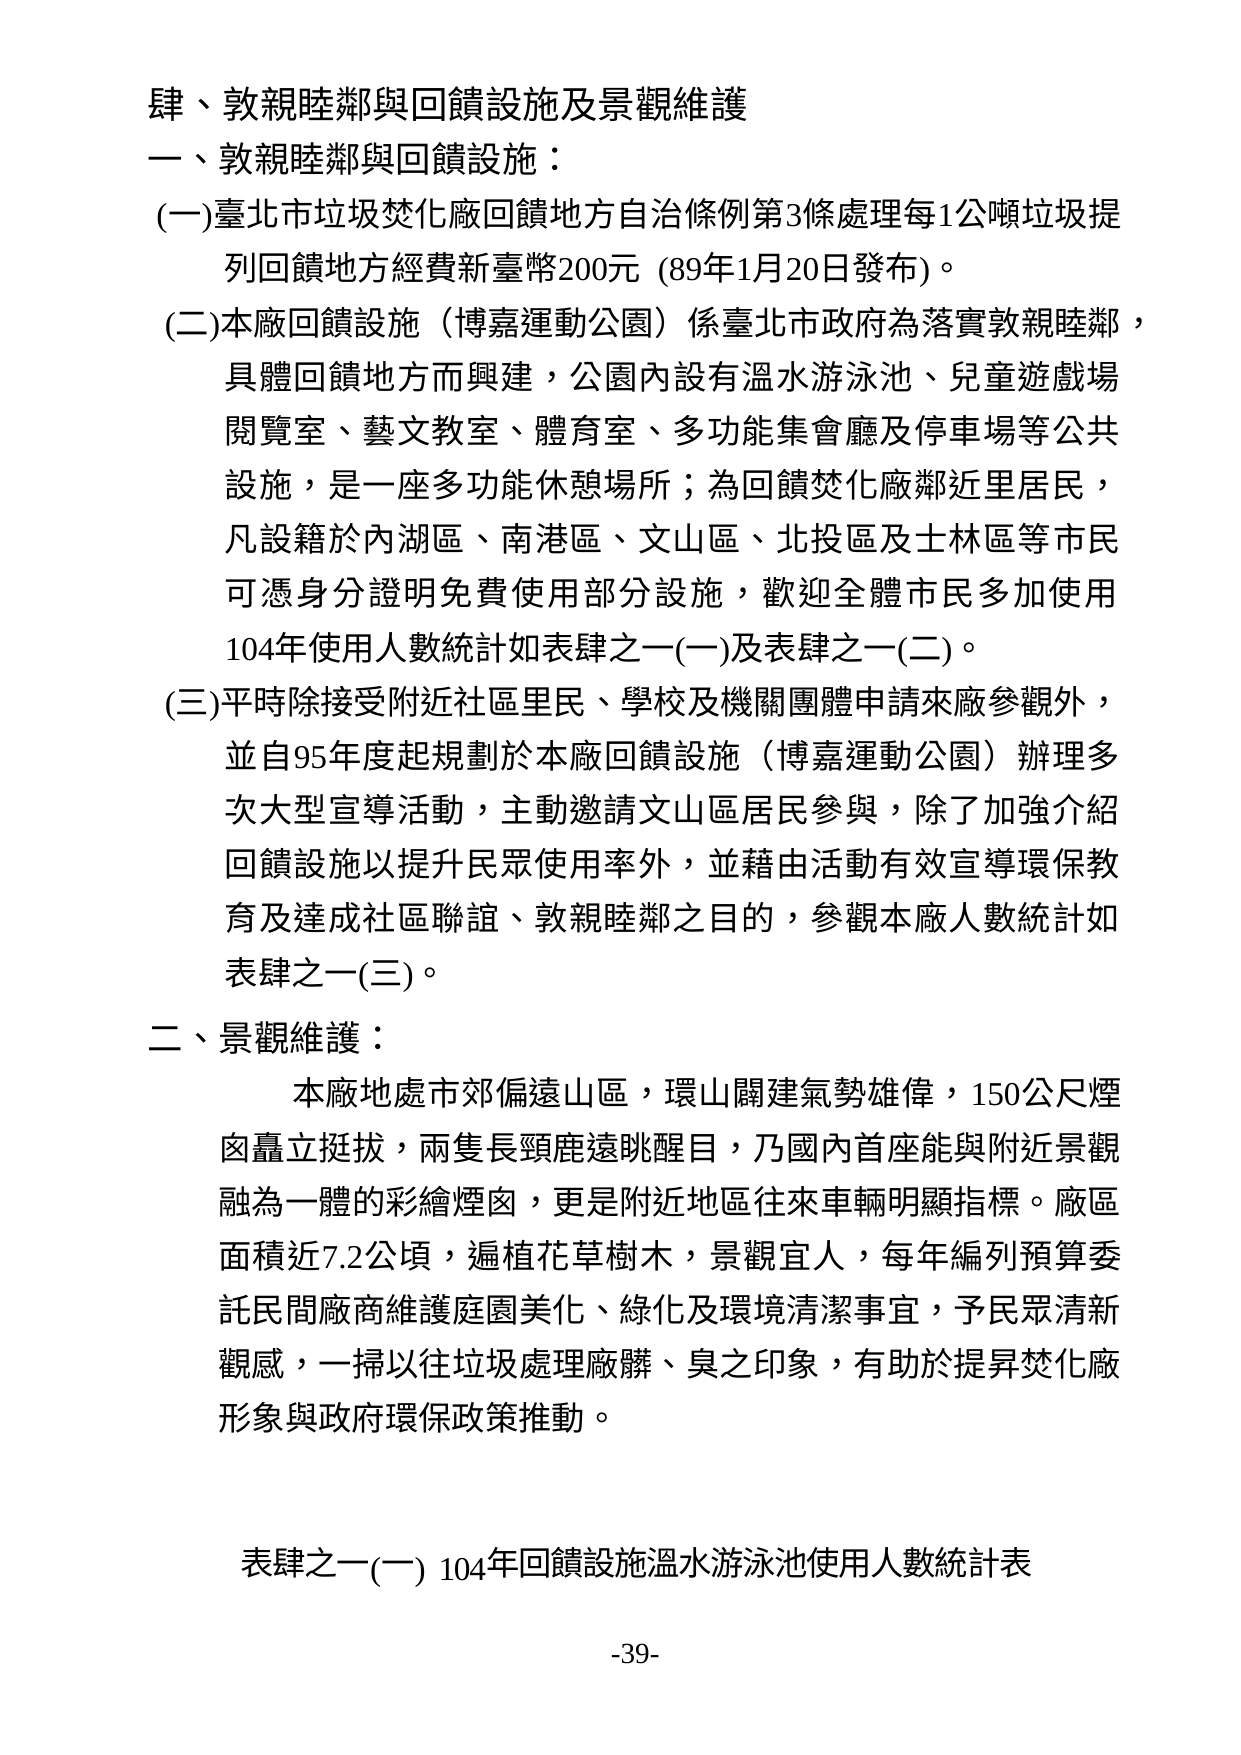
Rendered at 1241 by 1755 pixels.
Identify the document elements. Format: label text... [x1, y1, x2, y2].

text (二)本廠回饋設施（博嘉運動公園）係臺北市政府為落實敦親睦鄰，具體回饋地方而興建，公園內設有溫水游泳池、兒童遊戲場、閱覽室、藝文教室、體育室、多功能集會廳及停車場等公共設施，是一座多功能休憩場所；為回饋焚化廠鄰近里居民，凡設籍於內湖區、南港區、文山區、北投區及士林區等市民，可憑身分證明免費使用部分設施，歡迎全體市民多加使用。104年使用人數統計如表肆之一(一)及表肆之一(二)。 [164, 292, 1122, 671]
text (三)平時除接受附近社區里民、學校及機關團體申請來廠參觀外，並自95年度起規劃於本廠回饋設施（博嘉運動公園）辦理多次大型宣導活動，主動邀請文山區居民參與，除了加強介紹回饋設施以提升民眾使用率外，並藉由活動有效宣導環保教育及達成社區聯誼、敦親睦鄰之目的，參觀本廠人數統計如表肆之一(三)。 [164, 671, 1122, 996]
text 表肆之一(一) 104年回饋設施溫水游泳池使用人數統計表 [148, 1550, 1122, 1612]
text 本廠地處市郊偏遠山區，環山闢建氣勢雄偉，150公尺煙囪矗立挺拔，兩隻長頸鹿遠眺醒目，乃國內首座能與附近景觀融為一體的彩繪煙囪，更是附近地區往來車輛明顯指標。廠區面積近7.2公頃，遍植花草樹木，景觀宜人，每年編列預算委託民間廠商維護庭園美化、綠化及環境清潔事宜，予民眾清新觀感，一掃以往垃圾處理廠髒、臭之印象，有助於提昇焚化廠形象與政府環保政策推動。 [218, 1062, 1122, 1442]
text 肆、敦親睦鄰與回饋設施及景觀維護 [148, 75, 1122, 129]
text 一、敦親睦鄰與回饋設施： [148, 129, 1122, 183]
text (一)臺北市垃圾焚化廠回饋地方自治條例第3條處理每1公噸垃圾提列回饋地方經費新臺幣200元 (89年1月20日發布)。 [148, 183, 1122, 292]
text 二、景觀維護： [148, 1008, 1122, 1062]
